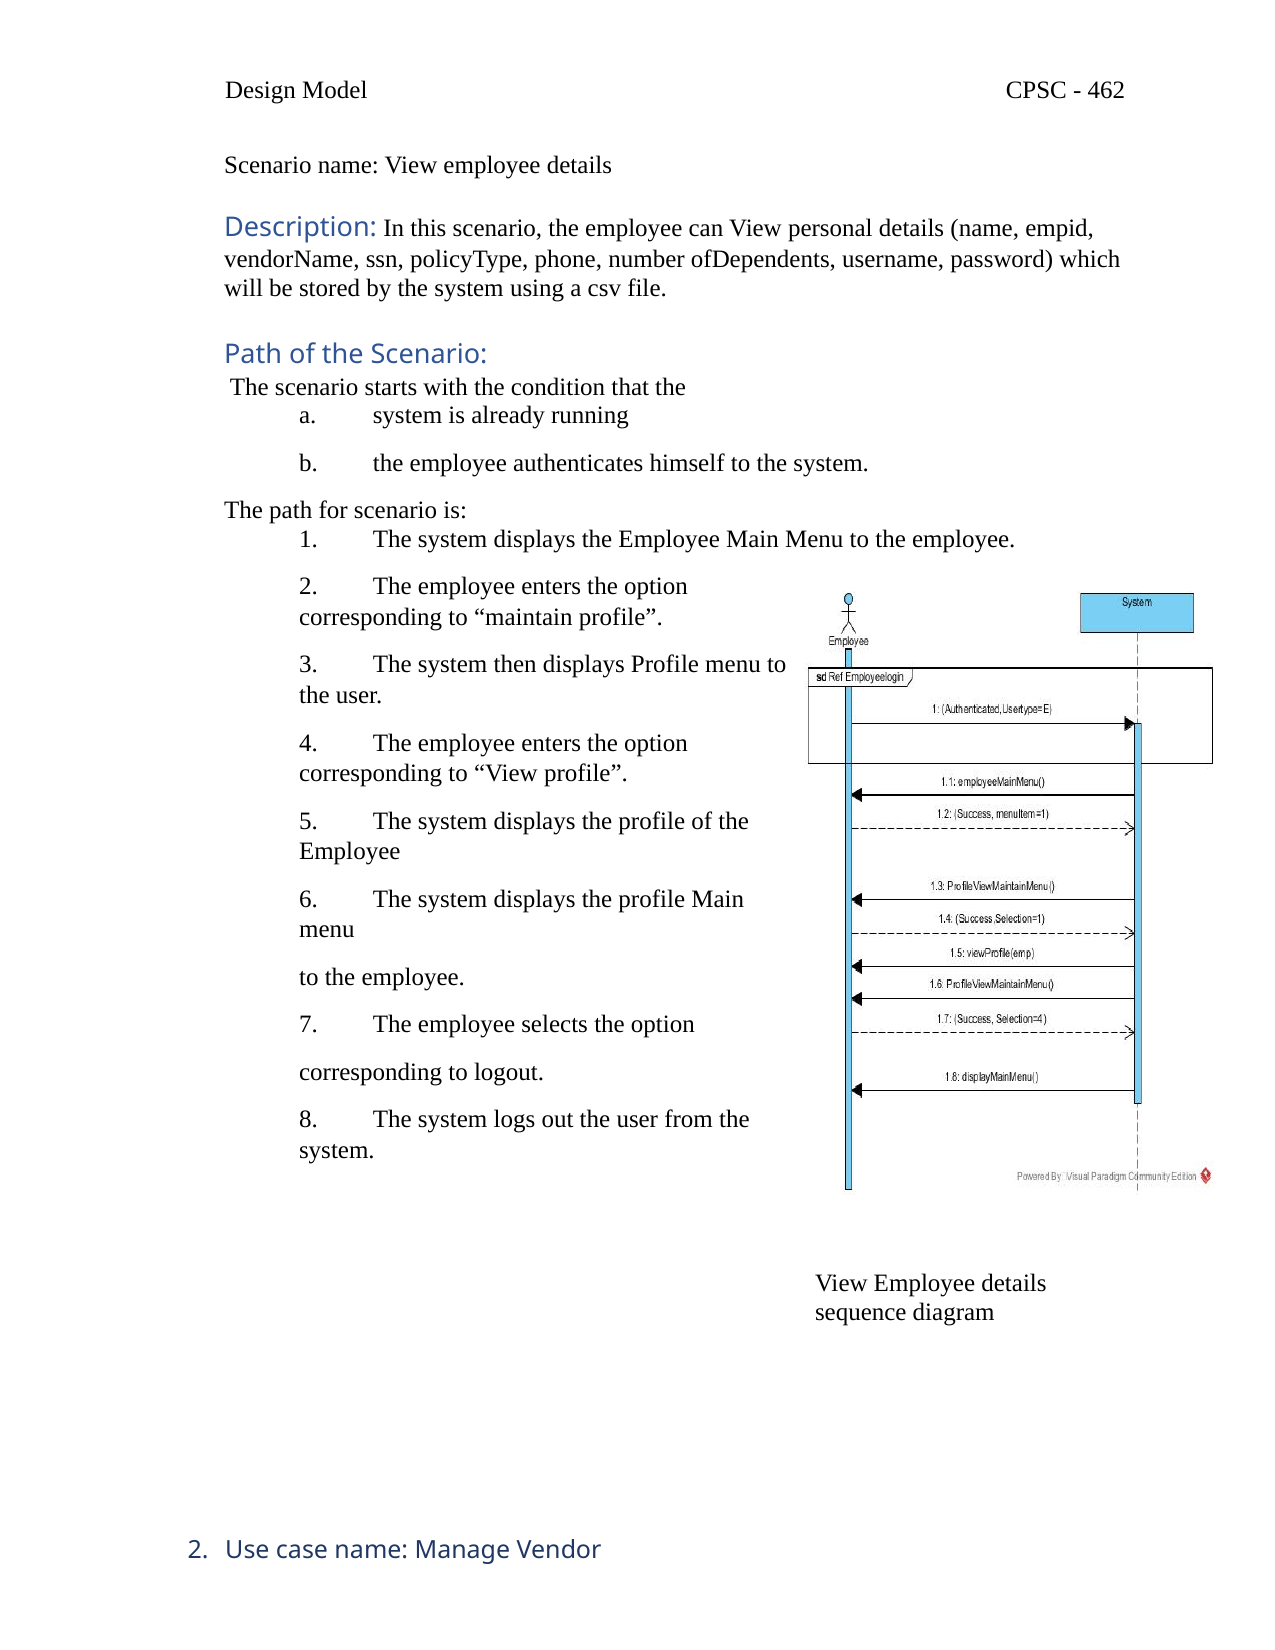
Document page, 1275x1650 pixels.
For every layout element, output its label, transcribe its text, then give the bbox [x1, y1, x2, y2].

list to the employee. [299, 962, 804, 991]
text Description: In this scenario, the employee can View personal details (name, empid, vendorName, ssn, policyType, phone, number ofDependents, username, password) which will be stored by the system using a csv file. [224, 207, 1125, 302]
subtitle Path of the Scenario: [224, 335, 1125, 372]
list The system logs out the user from the system. [299, 1104, 804, 1164]
list The system displays the Employee Main Menu to the employee. [299, 524, 1125, 553]
list The system displays the profile of the Employee [299, 806, 804, 865]
list The system displays the profile Main menu [299, 884, 804, 943]
text Scenario name: View employee details [224, 150, 1125, 179]
list The system then displays Profile menu to the user. [299, 649, 804, 709]
list system is already running [299, 400, 1125, 429]
subtitle Use case name: Manage Vendor [187, 1531, 1125, 1566]
list The employee enters the option corresponding to “maintain profile”. [299, 571, 1125, 631]
text View Employee details sequence diagram [815, 1268, 1125, 1326]
text The path for scenario is: [224, 495, 1125, 524]
list corresponding to logout. [299, 1057, 804, 1086]
list the employee authenticates himself to the system. [299, 448, 1125, 477]
list The employee enters the option corresponding to “View profile”. [299, 728, 804, 787]
list The employee selects the option [299, 1009, 804, 1038]
text The scenario starts with the condition that the [224, 372, 1125, 400]
